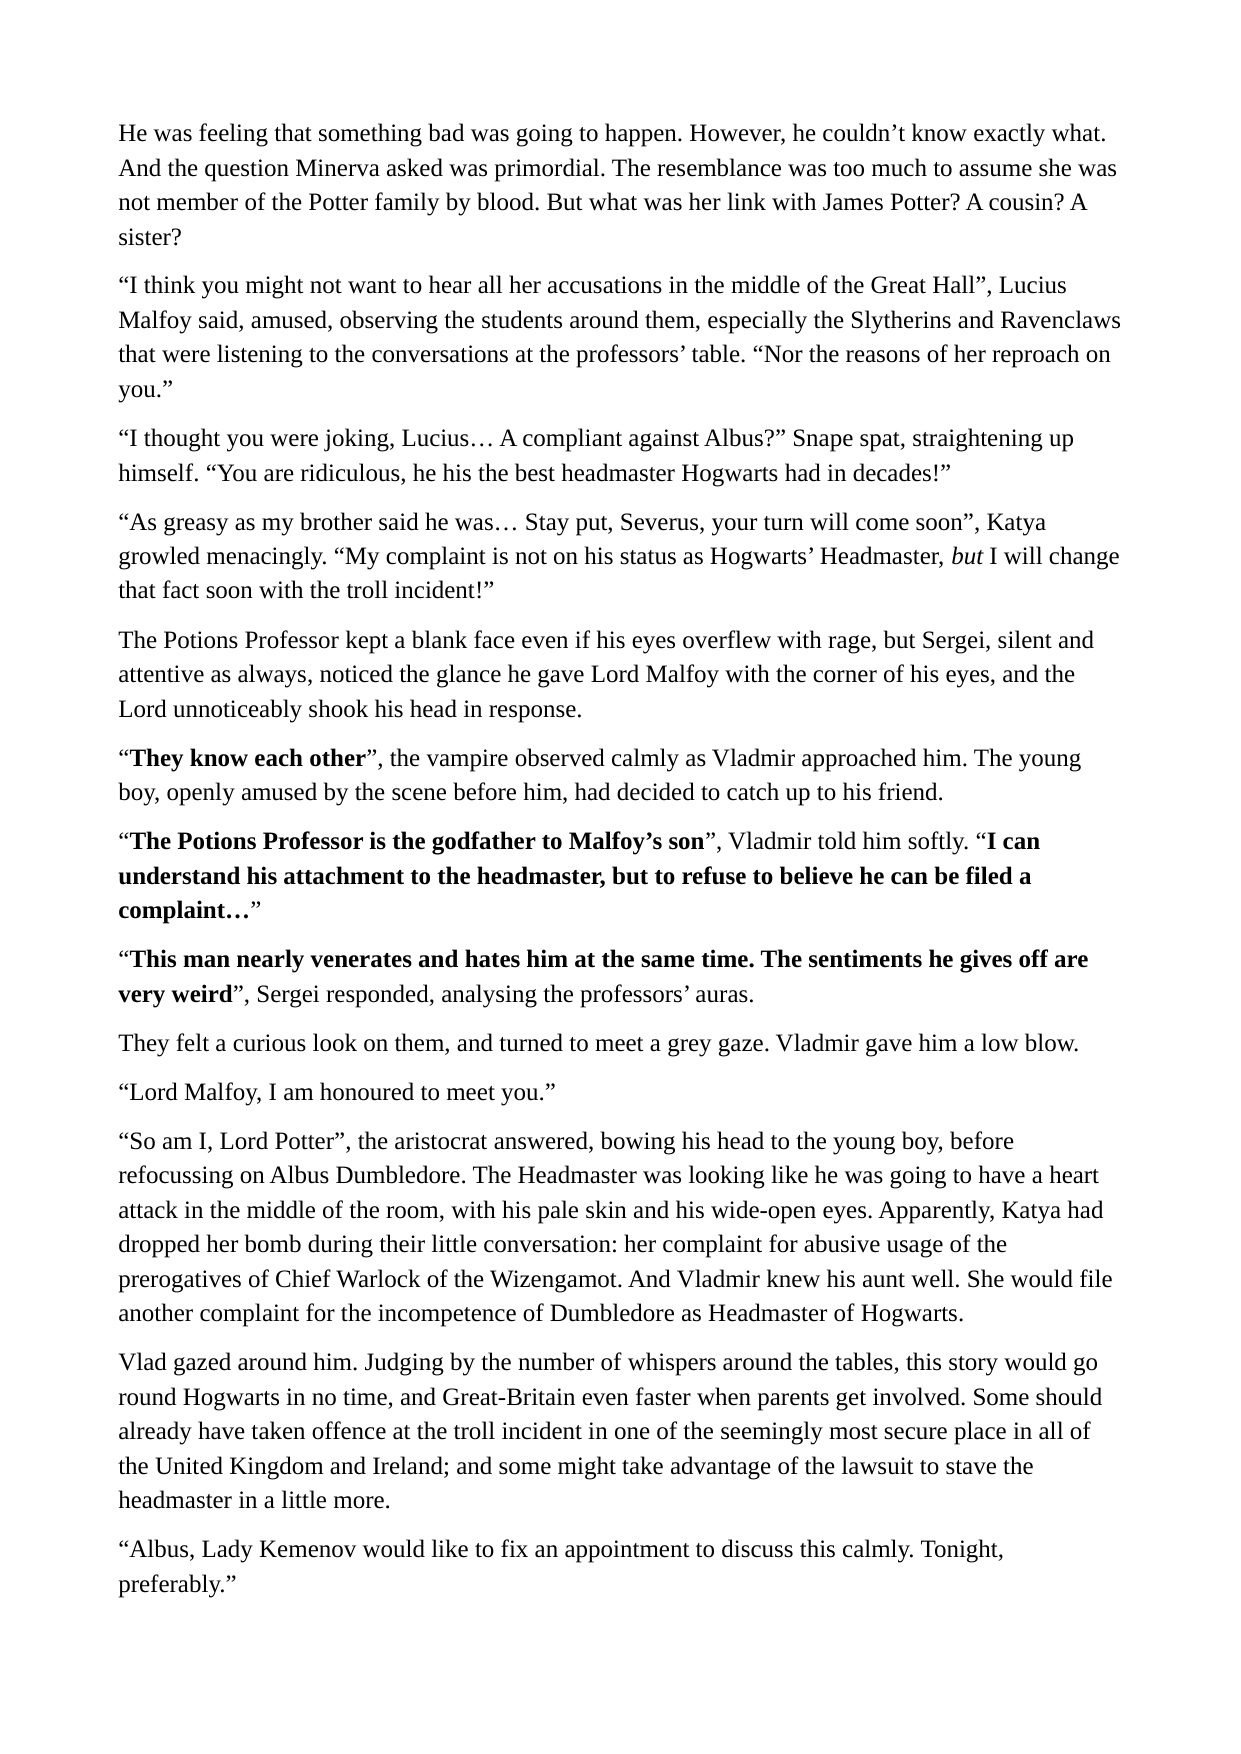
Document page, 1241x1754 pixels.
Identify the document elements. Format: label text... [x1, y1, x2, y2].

text “Albus, Lady Kemenov would like to fix an appointment to discuss this calmly. Tonight, preferably.” [118, 1534, 1122, 1598]
text They felt a curious look on them, and turned to meet a grey gaze. Vladmir gave him a low blow. [118, 1028, 1122, 1057]
text He was feeling that something bad was going to happen. However, he couldn’t know exactly what. And the question Minerva asked was primordial. The resemblance was too much to assume she was not member of the Potter family by blood. But what was her link with James Potter? A cousin? A sister? [118, 118, 1122, 250]
text “Lord Malfoy, I am honoured to meet you.” [118, 1077, 1122, 1106]
text “I think you might not want to hear all her accusations in the middle of the Great Hall”, Lucius Malfoy said, amused, observing the students around them, especially the Slytherins and Ravenclaws that were listening to the conversations at the professors’ table. “Nor the reasons of her reproach on you.” [118, 271, 1122, 403]
text “I thought you were joking, Lucius… A compliant against Albus?” Snape spat, straightening up himself. “You are ridiculous, he his the best headmaster Hogwarts had in decades!” [118, 423, 1122, 486]
text The Potions Professor kept a blank face even if his eyes overflew with rage, but Sergei, silent and attentive as always, noticed the glance he gave Lord Malfoy with the corner of his eyes, and the Lord unnoticeably shook his head in response. [118, 625, 1122, 722]
text “This man nearly venerates and hates him at the same time. The sentiments he gives off are very weird”, Sergei responded, analysing the professors’ auras. [118, 944, 1122, 1007]
text “As greasy as my brother said he was… Stay put, Severus, your turn will come soon”, Katya growled menacingly. “My complaint is not on his status as Hogwarts’ Headmaster, but I will change that fact soon with the troll incident!” [118, 507, 1122, 604]
text “The Potions Professor is the godfather to Malfoy’s son”, Vladmir told him softly. “I can understand his attachment to the headmaster, but to refuse to believe he can be filed a complaint…” [118, 826, 1122, 924]
text “They know each other”, the vampire observed calmly as Vladmir approached him. The young boy, openly amused by the scene before him, had decided to catch up to his friend. [118, 743, 1122, 806]
text Vlad gazed around him. Judging by the number of whispers around the tables, this story would go round Hogwarts in no time, and Great-Britain even faster when parents get involved. Some should already have taken offence at the troll incident in one of the seemingly most secure place in all of the United Kingdom and Ireland; and some might take advantage of the lawsuit to stave the headmaster in a little more. [118, 1347, 1122, 1514]
text “So am I, Lord Potter”, the aristocrat answered, bowing his head to the young boy, before refocussing on Albus Dumbledore. The Headmaster was looking like he was going to have a heart attack in the middle of the room, with his pale skin and his wide-open eyes. Apparently, Katya had dropped her bomb during their little conversation: her complaint for abusive usage of the prerogatives of Chief Warlock of the Wizengamot. And Vladmir knew his aunt well. She would file another complaint for the incompetence of Dumbledore as Headmaster of Hogwarts. [118, 1126, 1122, 1327]
